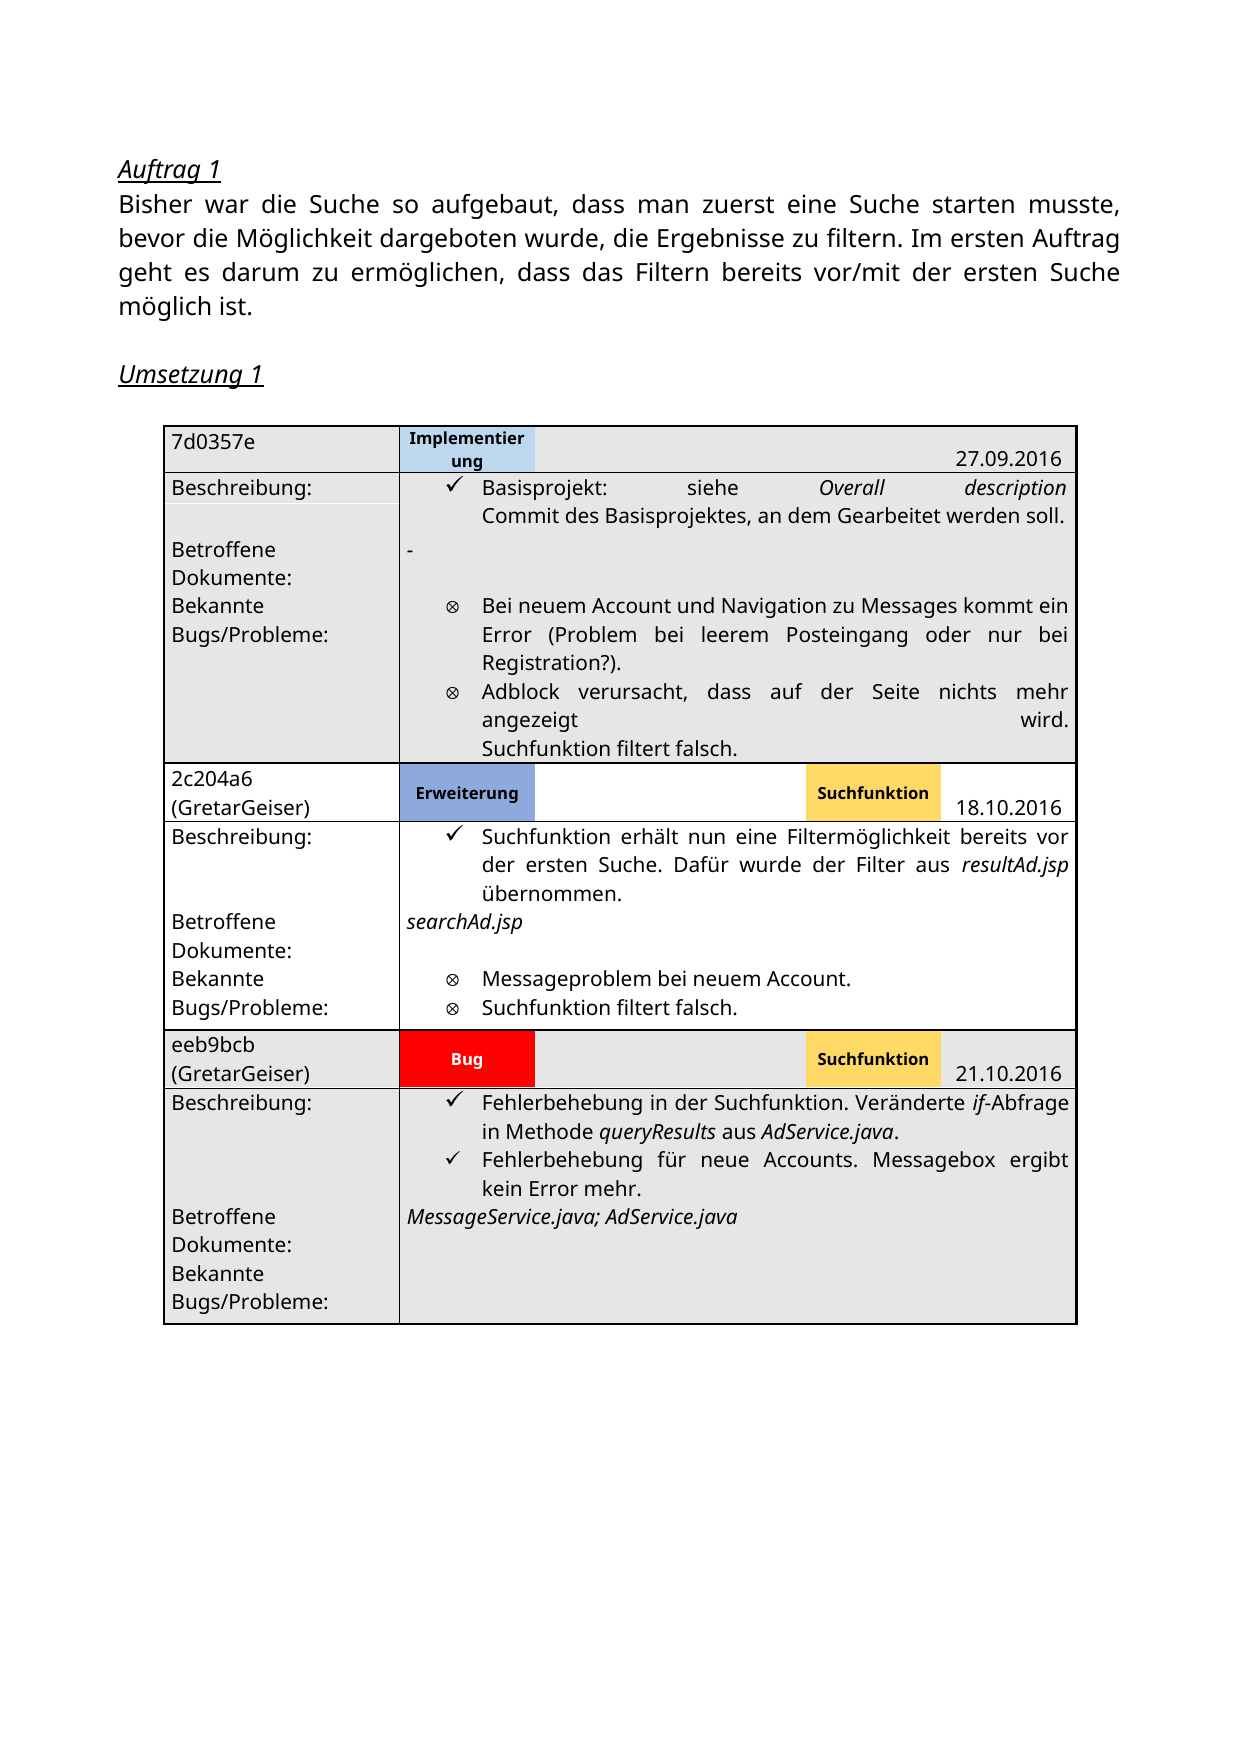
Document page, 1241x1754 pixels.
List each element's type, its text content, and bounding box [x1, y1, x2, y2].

table_cell [165, 504, 399, 535]
table_cell Betroffene Dokumente: [165, 908, 399, 964]
text Bisher war die Suche so aufgebaut, dass man zuerst eine Suche starten musste, bevor die Möglichkeit dargeboten wurde, die Ergebnisse zu filtern. Im ersten Auftrag geht es darum zu ermöglichen, dass das Filtern bereits vor/mit der ersten Suche möglich ist. [118, 186, 1122, 322]
table_cell Bekannte Bugs/Probleme: [165, 1259, 399, 1323]
table_cell Basisprojekt: siehe Overall description Commit des Basisprojektes, an dem Gearbeitet werden soll. [400, 473, 1075, 535]
table_cell Suchfunktion erhält nun eine Filtermöglichkeit bereits vor der ersten Suche. Dafür wurde der Filter aus resultAd.jsp übernommen. [400, 822, 1075, 907]
table_cell Bug [400, 1031, 535, 1087]
table_cell Erweiterung [400, 764, 535, 821]
table_cell 21.10.2016 [941, 1031, 1075, 1087]
table_cell 18.10.2016 [941, 764, 1075, 821]
table_cell [535, 764, 670, 821]
table_cell [535, 1031, 670, 1087]
table_cell Suchfunktion [806, 1031, 941, 1087]
table_header [806, 427, 941, 472]
table_cell Fehlerbehebung in der Suchfunktion. Veränderte if-Abfrage in Methode queryResults aus AdService.java. Fehlerbehebung für neue Accounts. Messagebox ergibt kein Error mehr. [400, 1089, 1075, 1202]
table_cell Betroffene Dokumente: [165, 1202, 399, 1259]
table_header [535, 427, 670, 472]
table_cell Suchfunktion [806, 764, 941, 821]
table_header 27.09.2016 [941, 427, 1075, 472]
table_cell Betroffene Dokumente: [165, 535, 399, 592]
table_header 7d0357e [165, 427, 399, 472]
text Umsetzung 1 [118, 357, 1122, 391]
text Auftrag 1 [118, 152, 1122, 186]
table_cell Beschreibung: [165, 1089, 399, 1119]
table_cell [165, 853, 399, 907]
table_cell MessageService.java; AdService.java [400, 1202, 1075, 1259]
table_cell [670, 1031, 806, 1087]
table_cell Bei neuem Account und Navigation zu Messages kommt ein Error (Problem bei leerem Posteingang oder nur bei Registration?). Adblock verursacht, dass auf der Seite nichts mehr angezeigt wird. Suchfunktion filtert falsch. [400, 592, 1075, 762]
table_cell eeb9bcb (GretarGeiser) [165, 1031, 399, 1087]
table_cell Bekannte Bugs/Probleme: [165, 964, 399, 1028]
table_header [670, 427, 806, 472]
table_cell [400, 1259, 1075, 1323]
table_cell - [400, 535, 1075, 592]
table_header Implementierung [400, 427, 535, 472]
table_cell 2c204a6 (GretarGeiser) [165, 764, 399, 821]
table_cell Bekannte Bugs/Probleme: [165, 592, 399, 762]
table_cell searchAd.jsp [400, 908, 1075, 964]
table_cell Messageproblem bei neuem Account. Suchfunktion filtert falsch. [400, 964, 1075, 1028]
table_cell Beschreibung: [165, 822, 399, 852]
table_cell [670, 764, 806, 821]
table_cell [165, 1119, 399, 1202]
table_cell Beschreibung: [165, 473, 399, 503]
